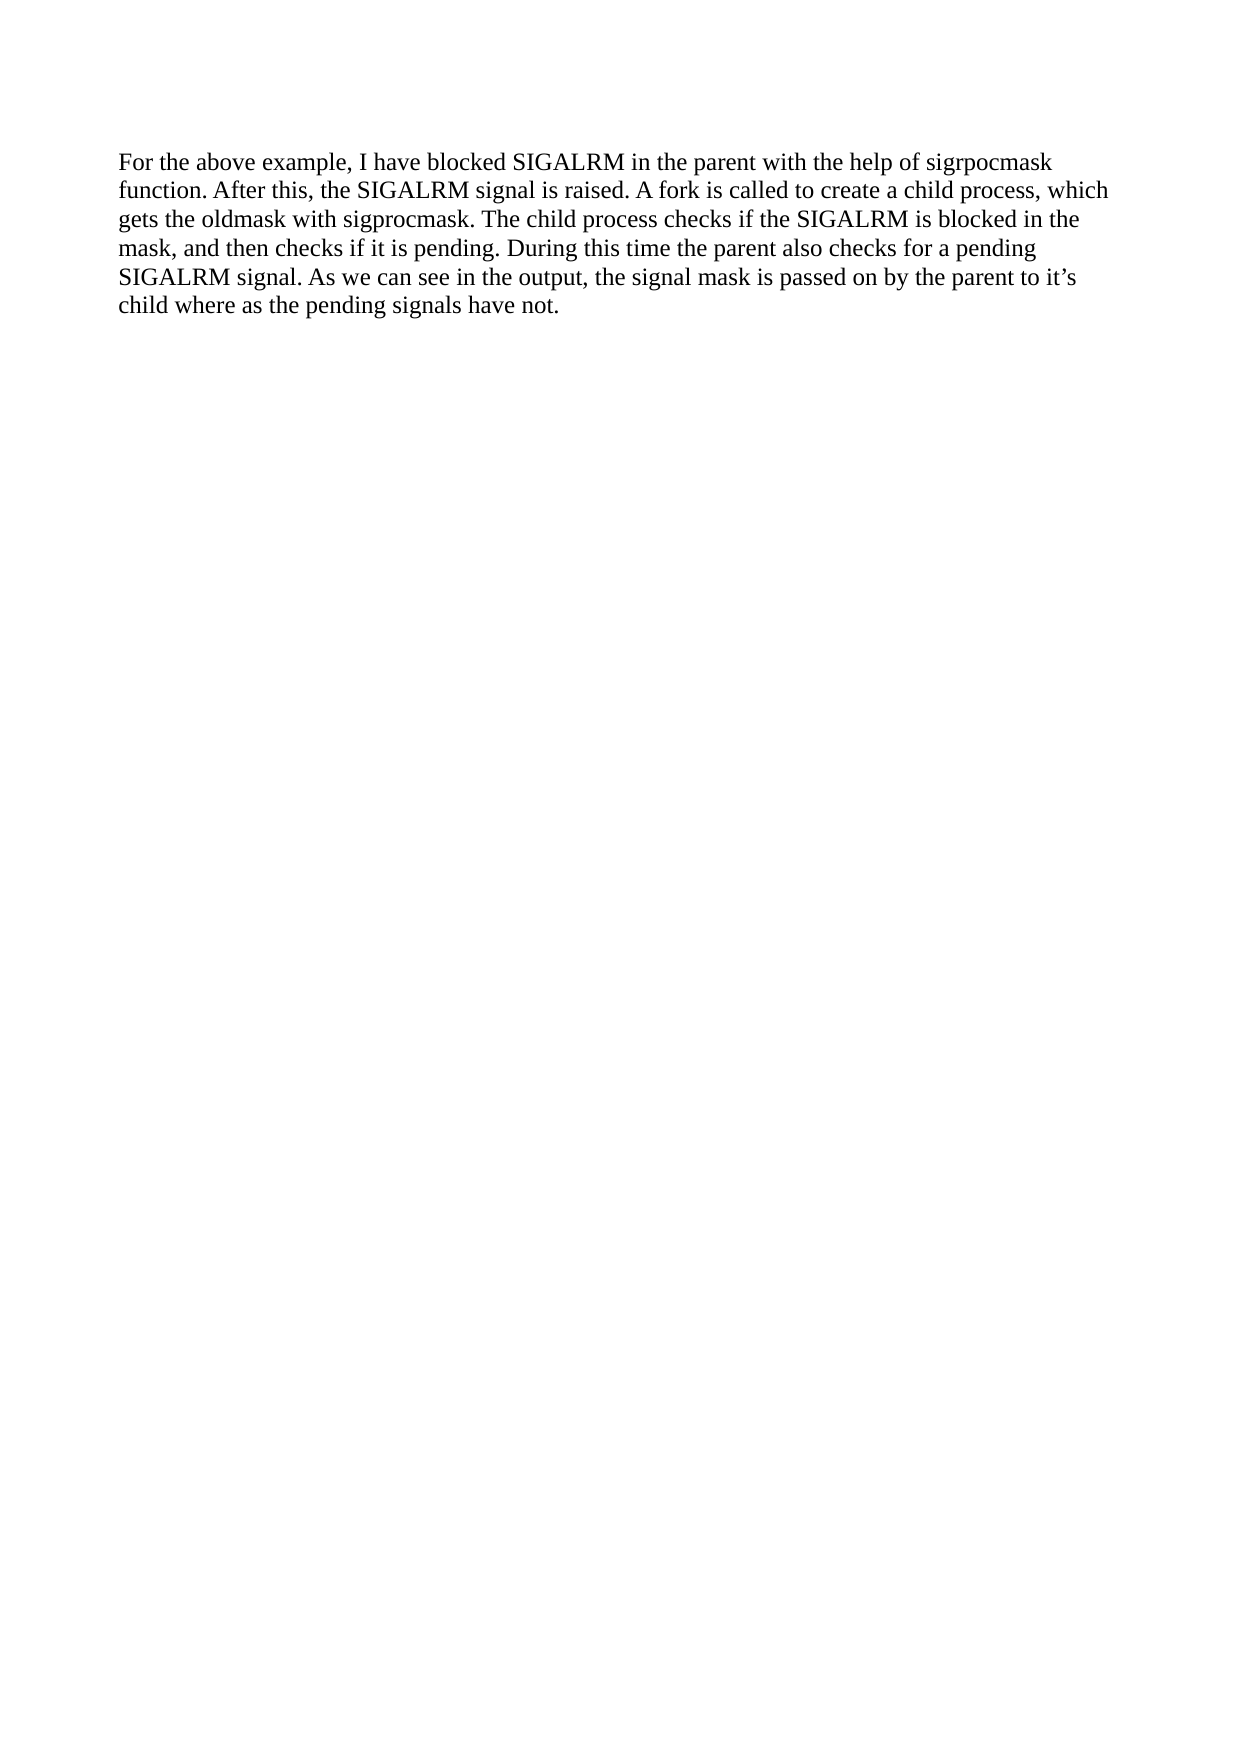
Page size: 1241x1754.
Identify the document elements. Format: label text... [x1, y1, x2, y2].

text For the above example, I have blocked SIGALRM in the parent with the help of sigrpocmask function. After this, the SIGALRM signal is raised. A fork is called to create a child process, which gets the oldmask with sigprocmask. The child process checks if the SIGALRM is blocked in the mask, and then checks if it is pending. During this time the parent also checks for a pending SIGALRM signal. As we can see in the output, the signal mask is passed on by the parent to it’s child where as the pending signals have not. [118, 147, 1122, 319]
